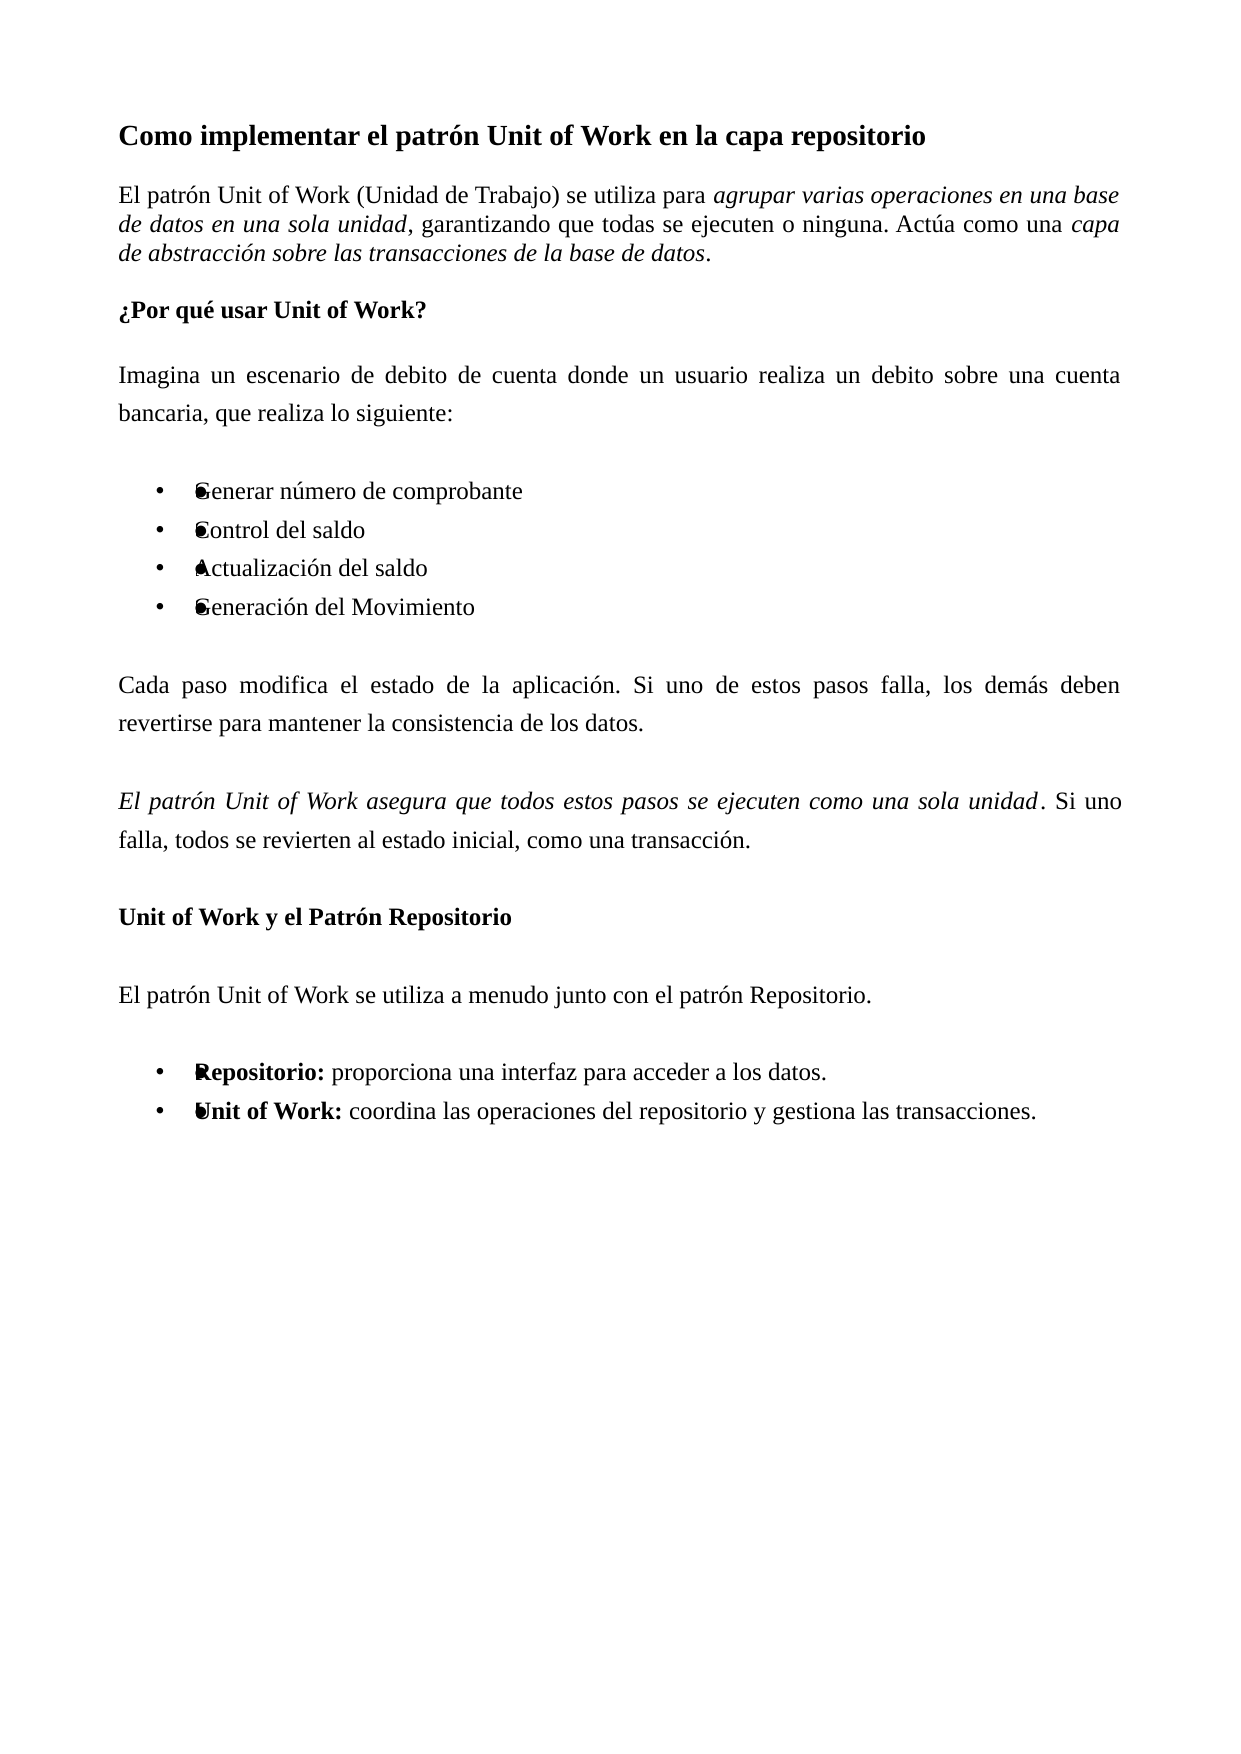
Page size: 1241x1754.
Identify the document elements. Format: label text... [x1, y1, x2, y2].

list Generación del Movimiento [196, 592, 1122, 621]
list Control del saldo [196, 515, 1122, 543]
text Como implementar el patrón Unit of Work en la capa repositorio [118, 118, 1122, 152]
text ¿Por qué usar Unit of Work? [118, 295, 1122, 324]
list Generar número de comprobante [156, 476, 193, 505]
list Unit of Work: coordina las operaciones del repositorio y gestiona las transacciones. [196, 1096, 1122, 1125]
list Generar número de comprobante [196, 476, 1122, 505]
list Generación del Movimiento [156, 592, 193, 621]
list Actualización del saldo [156, 553, 193, 582]
text El patrón Unit of Work asegura que todos estos pasos se ejecuten como una sola unidad. Si uno falla, todos se revierten al estado inicial, como una transacción. [118, 786, 1122, 853]
text Unit of Work y el Patrón Repositorio [118, 902, 1122, 931]
list Actualización del saldo [196, 553, 1122, 582]
text Imagina un escenario de debito de cuenta donde un usuario realiza un debito sobre una cuenta bancaria, que realiza lo siguiente: [118, 360, 1122, 427]
list Repositorio: proporciona una interfaz para acceder a los datos. [196, 1057, 1122, 1086]
list Control del saldo [156, 515, 193, 543]
text El patrón Unit of Work se utiliza a menudo junto con el patrón Repositorio. [118, 980, 1122, 1008]
text El patrón Unit of Work (Unidad de Trabajo) se utiliza para agrupar varias operaciones en una base de datos en una sola unidad, garantizando que todas se ejecuten o ninguna. Actúa como una capa de abstracción sobre las transacciones de la base de datos. [118, 180, 1122, 267]
text Cada paso modifica el estado de la aplicación. Si uno de estos pasos falla, los demás deben revertirse para mantener la consistencia de los datos. [118, 670, 1122, 737]
